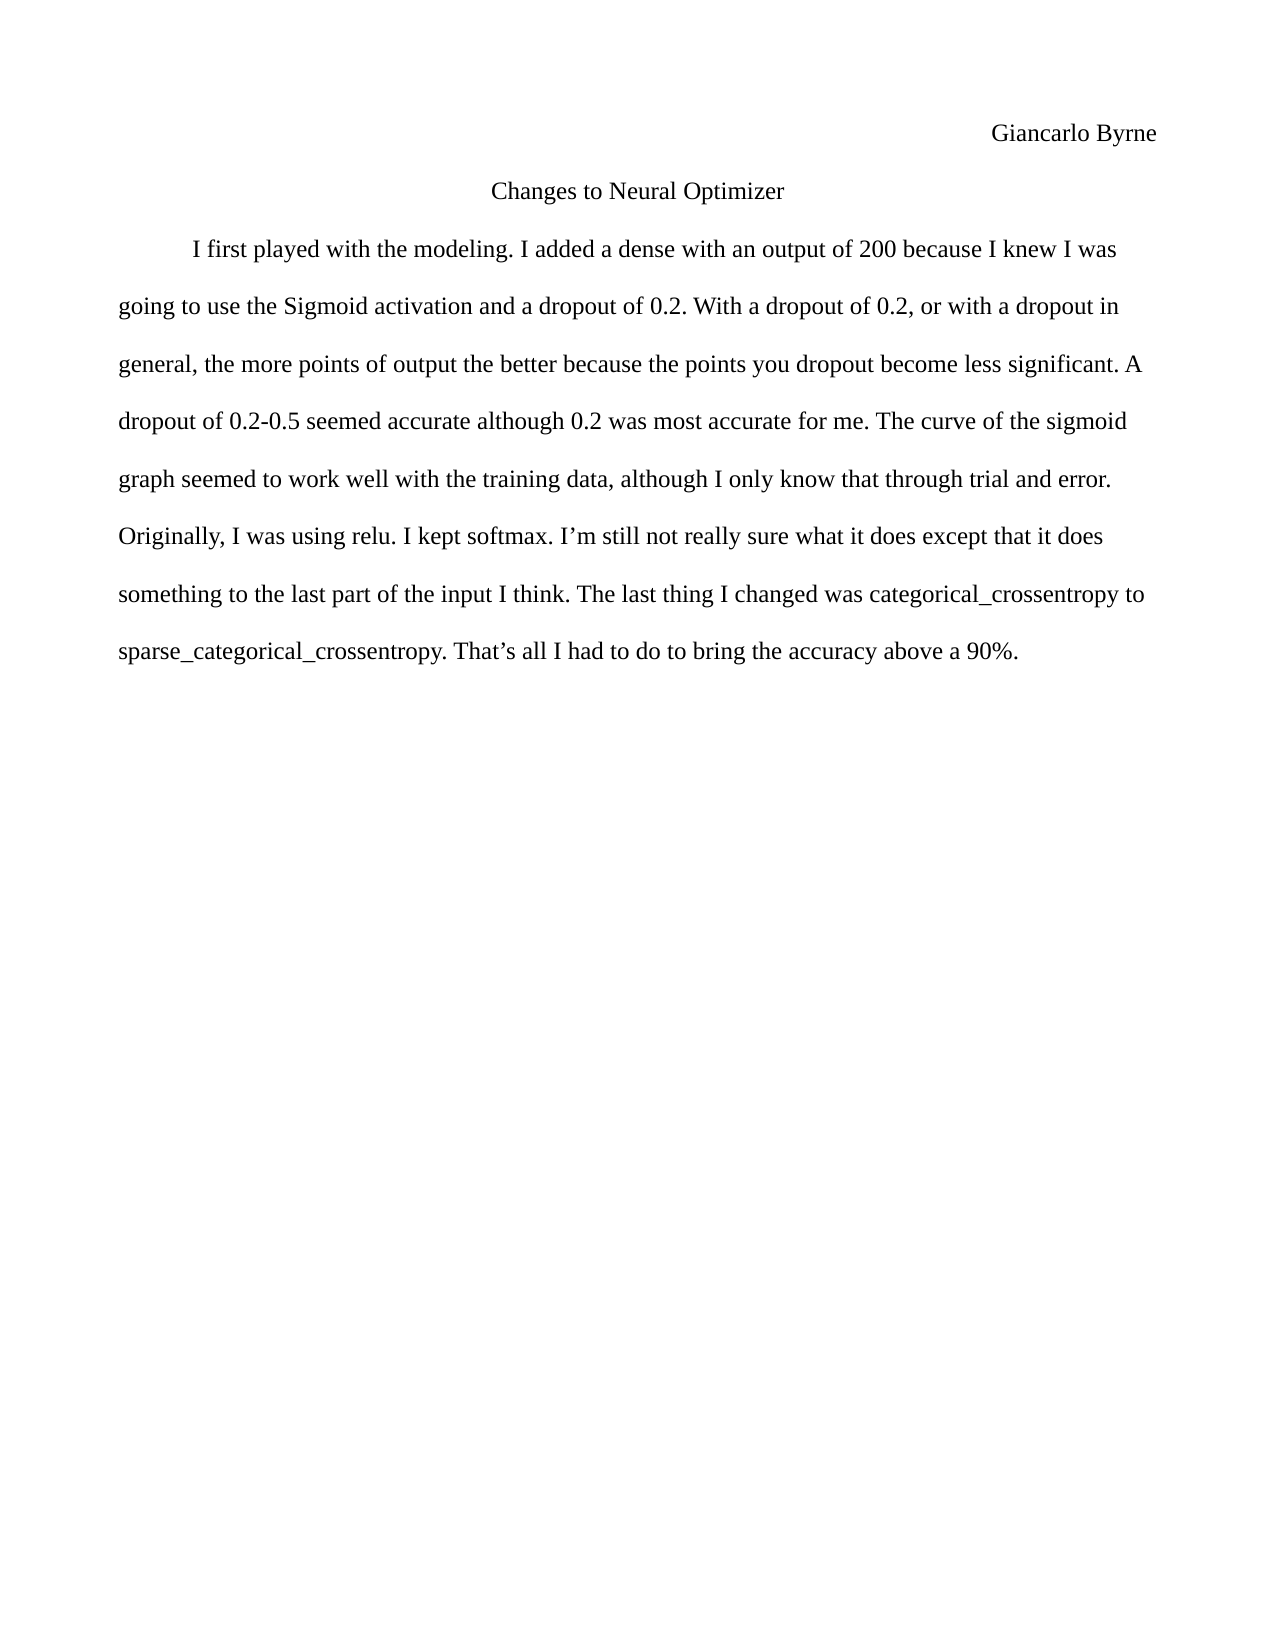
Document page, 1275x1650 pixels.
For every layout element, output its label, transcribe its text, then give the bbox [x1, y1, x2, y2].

text Changes to Neural Optimizer [118, 176, 1157, 205]
text I first played with the modeling. I added a dense with an output of 200 because I knew I was going to use the Sigmoid activation and a dropout of 0.2. With a dropout of 0.2, or with a dropout in general, the more points of output the better because the points you dropout become less significant. A dropout of 0.2-0.5 seemed accurate although 0.2 was most accurate for me. The curve of the sigmoid graph seemed to work well with the training data, although I only know that through trial and error. Originally, I was using relu. I kept softmax. I’m still not really sure what it does except that it does something to the last part of the input I think. The last thing I changed was categorical_crossentropy to sparse_categorical_crossentropy. That’s all I had to do to bring the accuracy above a 90%. [118, 234, 1157, 665]
